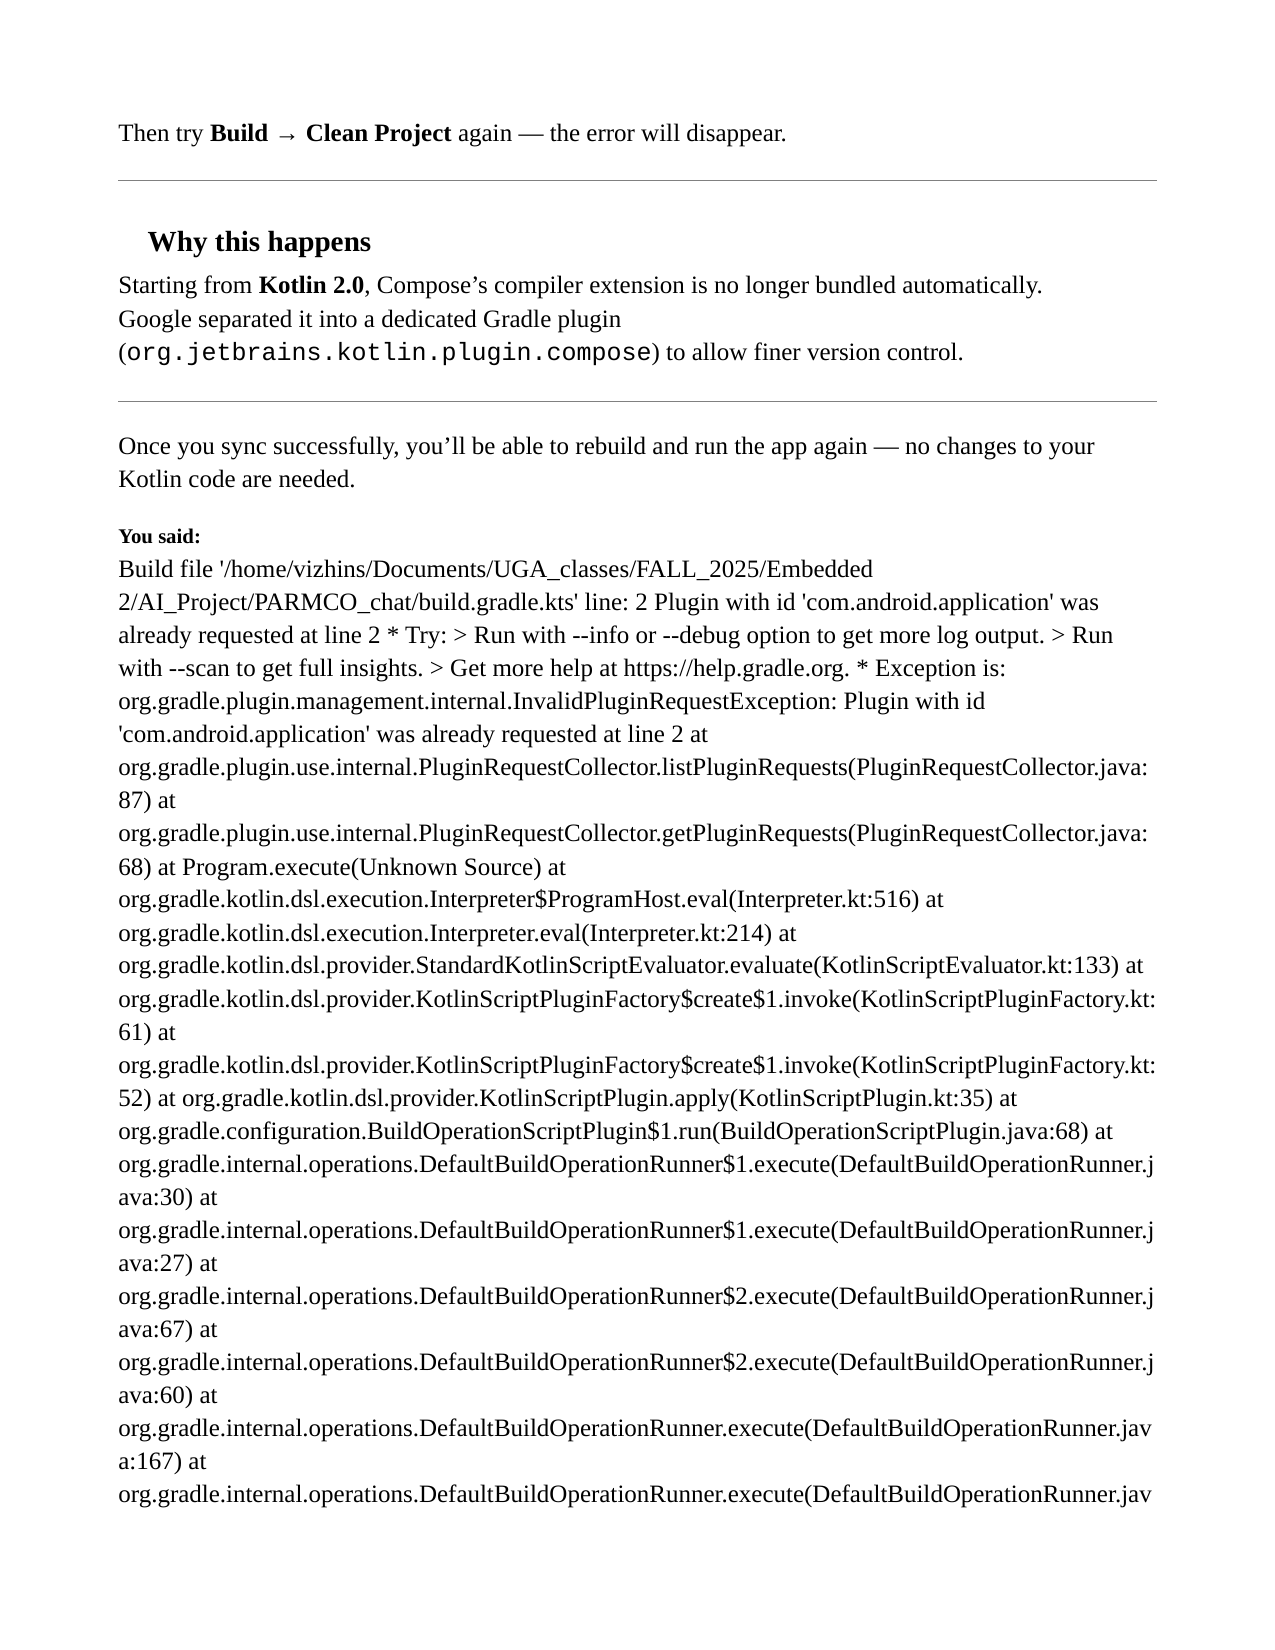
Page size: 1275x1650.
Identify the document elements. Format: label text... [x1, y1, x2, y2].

subtitle You said: [118, 524, 1157, 548]
text Build file '/home/vizhins/Documents/UGA_classes/FALL_2025/Embedded 2/AI_Project/PARMCO_chat/build.gradle.kts' line: 2 Plugin with id 'com.android.application' was already requested at line 2 * Try: > Run with --info or --debug option to get more log output. > Run with --scan to get full insights. > Get more help at https://help.gradle.org. * Exception is: org.gradle.plugin.management.internal.InvalidPluginRequestException: Plugin with id 'com.android.application' was already requested at line 2 at org.gradle.plugin.use.internal.PluginRequestCollector.listPluginRequests(PluginRequestCollector.java:87) at org.gradle.plugin.use.internal.PluginRequestCollector.getPluginRequests(PluginRequestCollector.java:68) at Program.execute(Unknown Source) at org.gradle.kotlin.dsl.execution.Interpreter$ProgramHost.eval(Interpreter.kt:516) at org.gradle.kotlin.dsl.execution.Interpreter.eval(Interpreter.kt:214) at org.gradle.kotlin.dsl.provider.StandardKotlinScriptEvaluator.evaluate(KotlinScriptEvaluator.kt:133) at org.gradle.kotlin.dsl.provider.KotlinScriptPluginFactory$create$1.invoke(KotlinScriptPluginFactory.kt:61) at org.gradle.kotlin.dsl.provider.KotlinScriptPluginFactory$create$1.invoke(KotlinScriptPluginFactory.kt:52) at org.gradle.kotlin.dsl.provider.KotlinScriptPlugin.apply(KotlinScriptPlugin.kt:35) at org.gradle.configuration.BuildOperationScriptPlugin$1.run(BuildOperationScriptPlugin.java:68) at org.gradle.internal.operations.DefaultBuildOperationRunner$1.execute(DefaultBuildOperationRunner.java:30) at org.gradle.internal.operations.DefaultBuildOperationRunner$1.execute(DefaultBuildOperationRunner.java:27) at org.gradle.internal.operations.DefaultBuildOperationRunner$2.execute(DefaultBuildOperationRunner.java:67) at org.gradle.internal.operations.DefaultBuildOperationRunner$2.execute(DefaultBuildOperationRunner.java:60) at org.gradle.internal.operations.DefaultBuildOperationRunner.execute(DefaultBuildOperationRunner.java:167) at org.gradle.internal.operations.DefaultBuildOperationRunner.execute(DefaultBuildOperationRunner.jav [118, 554, 1157, 1508]
text Starting from Kotlin 2.0, Compose’s compiler extension is no longer bundled automatically. Google separated it into a dedicated Gradle plugin (org.jetbrains.kotlin.plugin.compose) to allow finer version control. [118, 271, 1157, 367]
text Then try Build → Clean Project again — the error will disappear. [118, 118, 1157, 147]
subtitle 💡 Why this happens [118, 224, 1157, 258]
text Once you sync successfully, you’ll be able to rebuild and run the app again — no changes to your Kotlin code are needed. [118, 431, 1157, 493]
